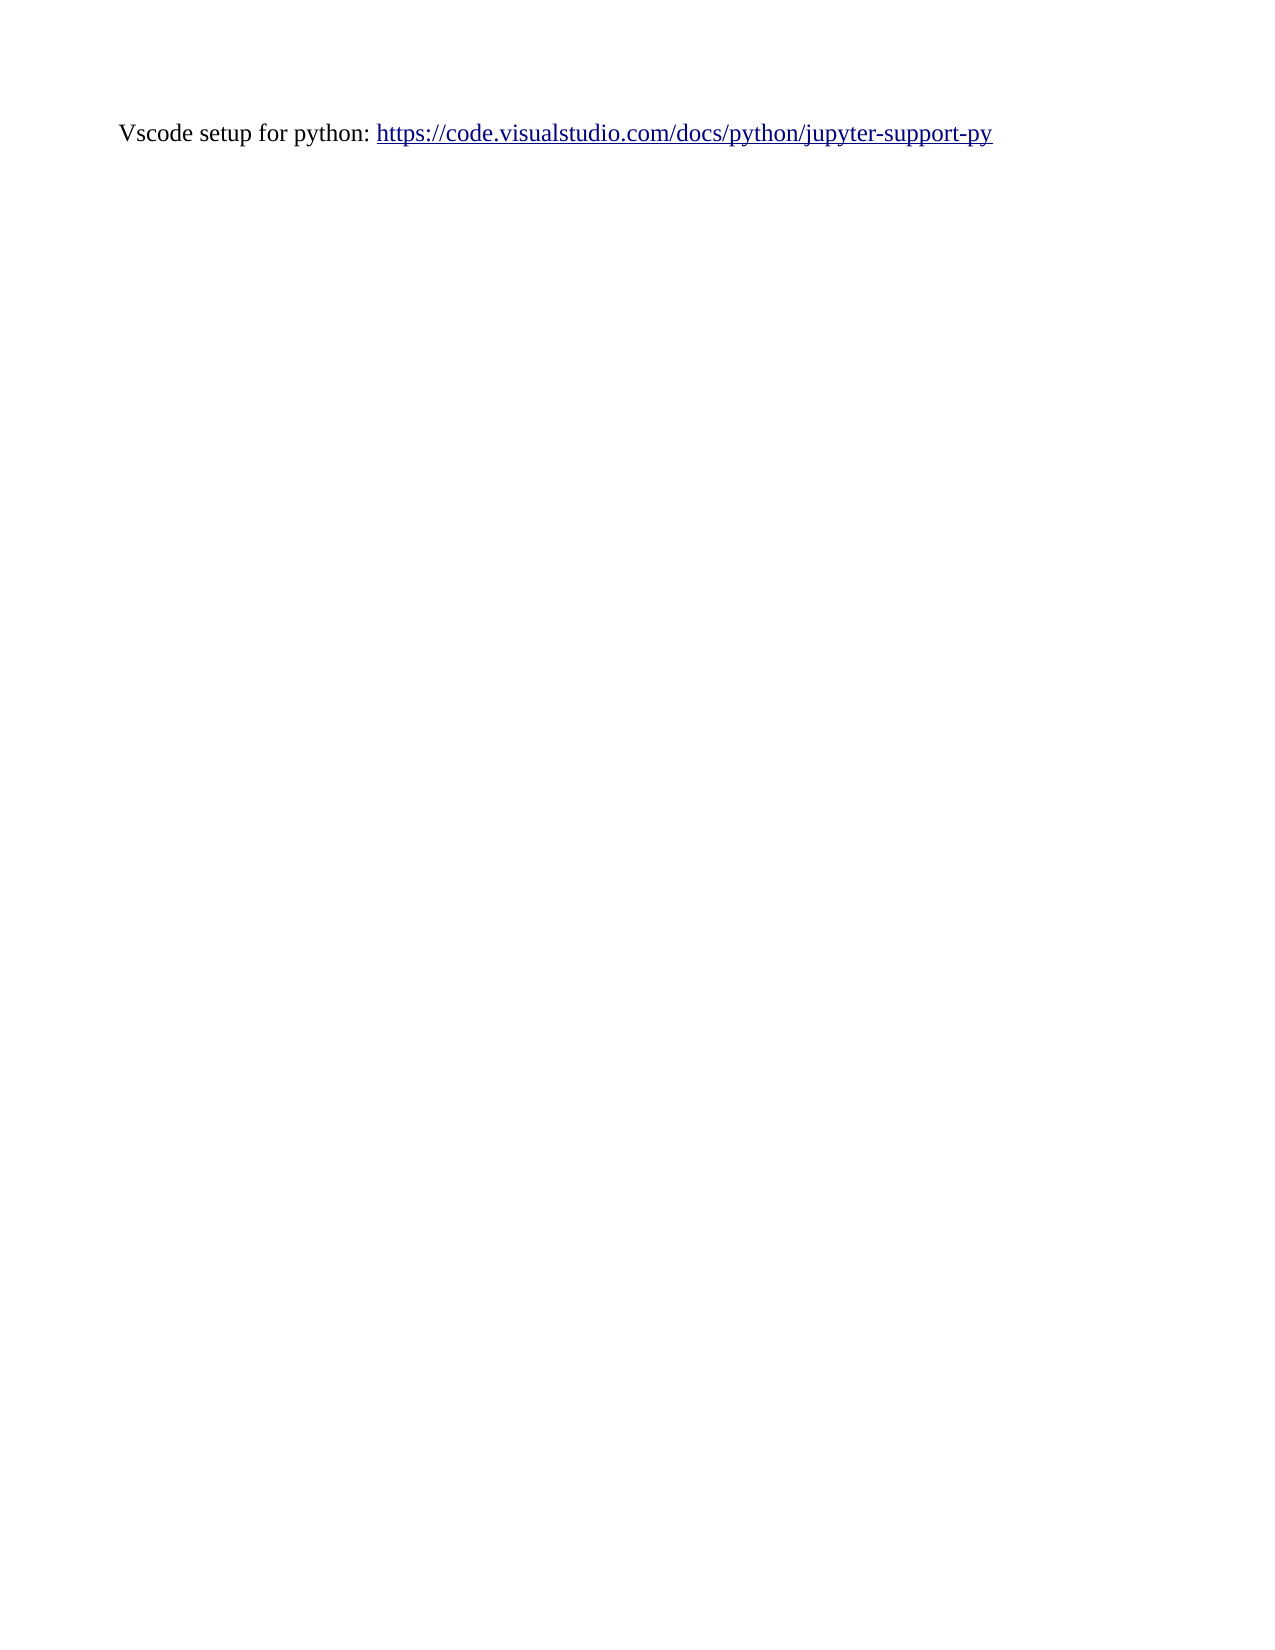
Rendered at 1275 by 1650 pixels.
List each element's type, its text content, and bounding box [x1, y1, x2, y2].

text Vscode setup for python: https://code.visualstudio.com/docs/python/jupyter-support-py [118, 118, 1157, 147]
